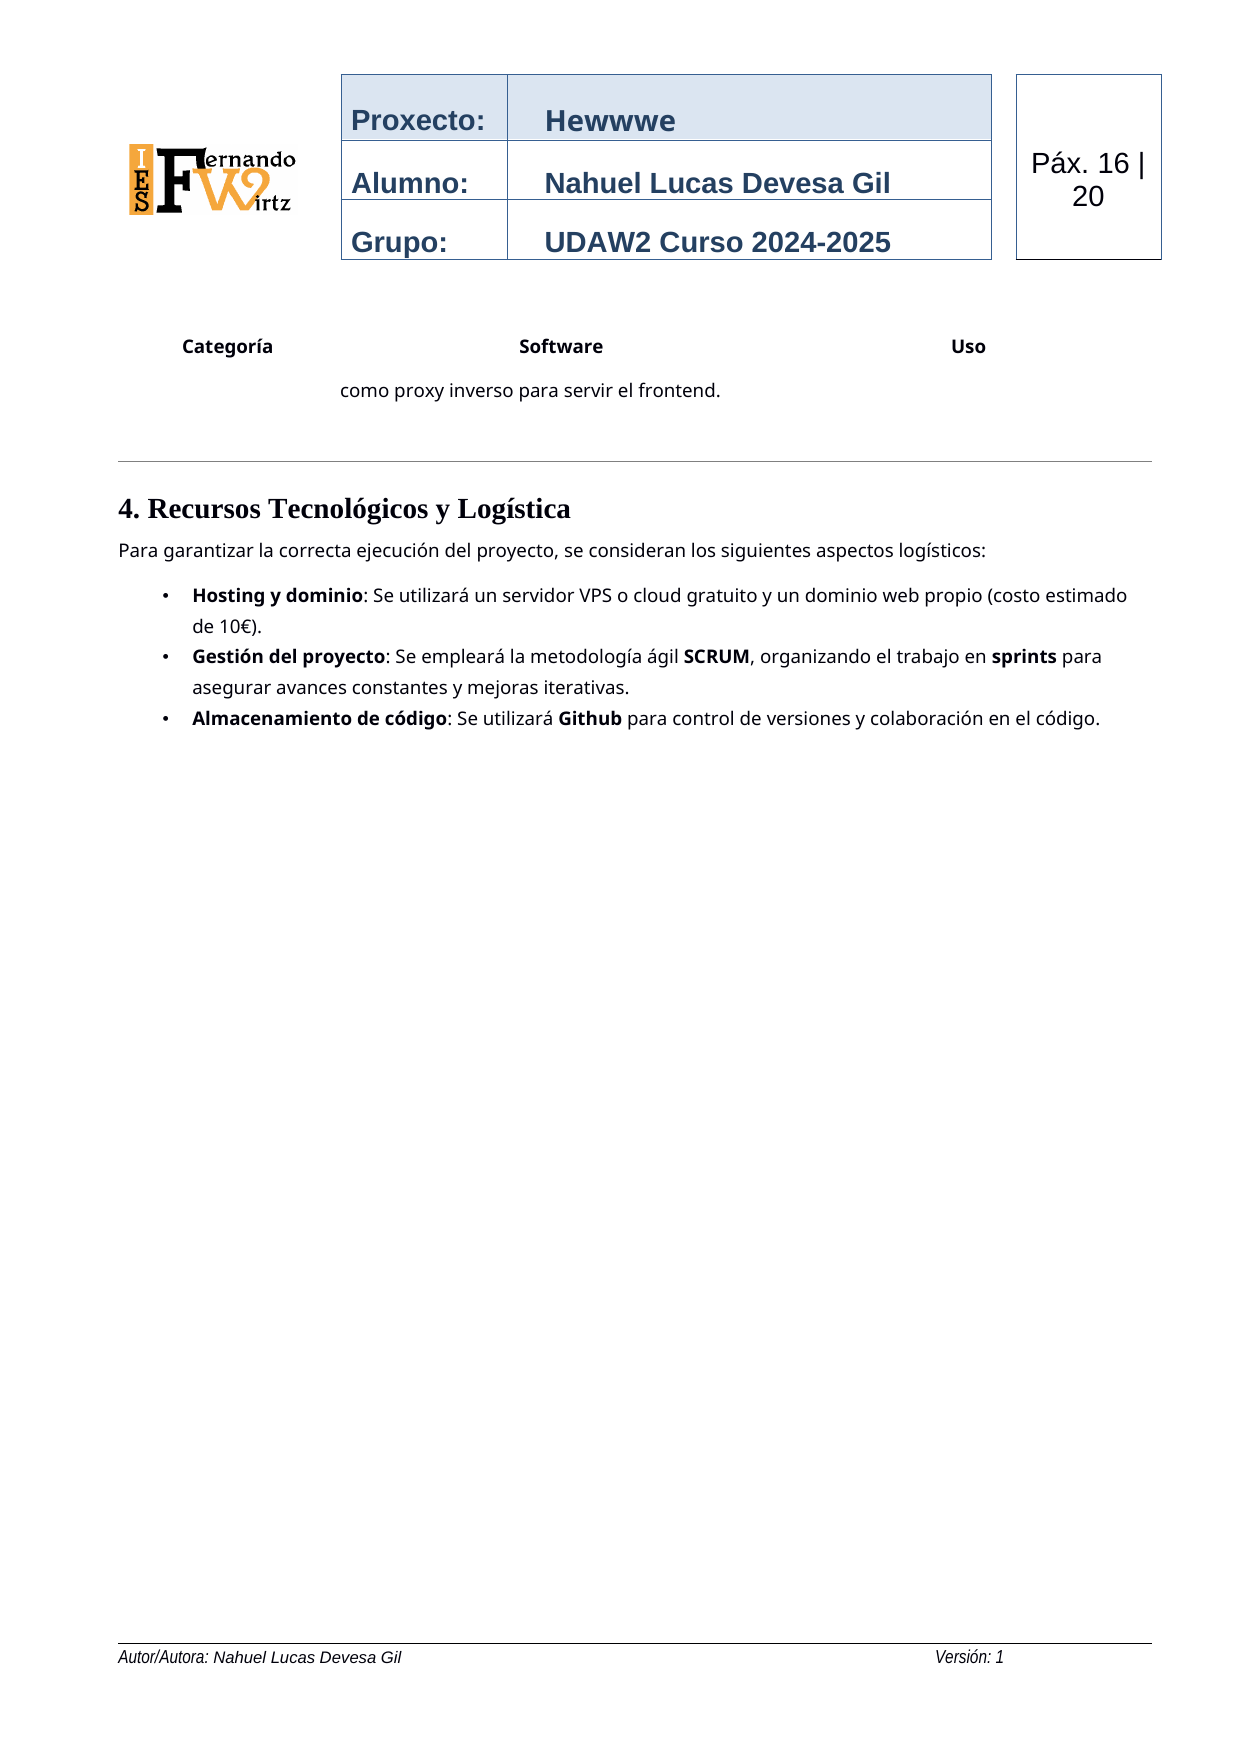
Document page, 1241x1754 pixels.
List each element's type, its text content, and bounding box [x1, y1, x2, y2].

table_header Software [337, 331, 785, 375]
text Para garantizar la correcta ejecución del proyecto, se consideran los siguientes aspectos logísticos: [118, 537, 1152, 563]
list Hosting y dominio: Se utilizará un servidor VPS o cloud gratuito y un dominio web propio (costo estimado de 10€). [162, 582, 1152, 638]
table_cell [785, 375, 1152, 444]
list Gestión del proyecto: Se empleará la metodología ágil SCRUM, organizando el trabajo en sprints para asegurar avances constantes y mejoras iterativas. [162, 643, 1152, 700]
table_cell [118, 375, 337, 444]
picture [129, 144, 299, 215]
subtitle 4. Recursos Tecnológicos y Logística [118, 491, 1152, 524]
list Almacenamiento de código: Se utilizará Github para control de versiones y colaboración en el código. [162, 705, 1152, 730]
table_cell como proxy inverso para servir el frontend. [337, 375, 785, 444]
table_header Uso [785, 331, 1152, 375]
table_header Categoría [118, 331, 337, 375]
